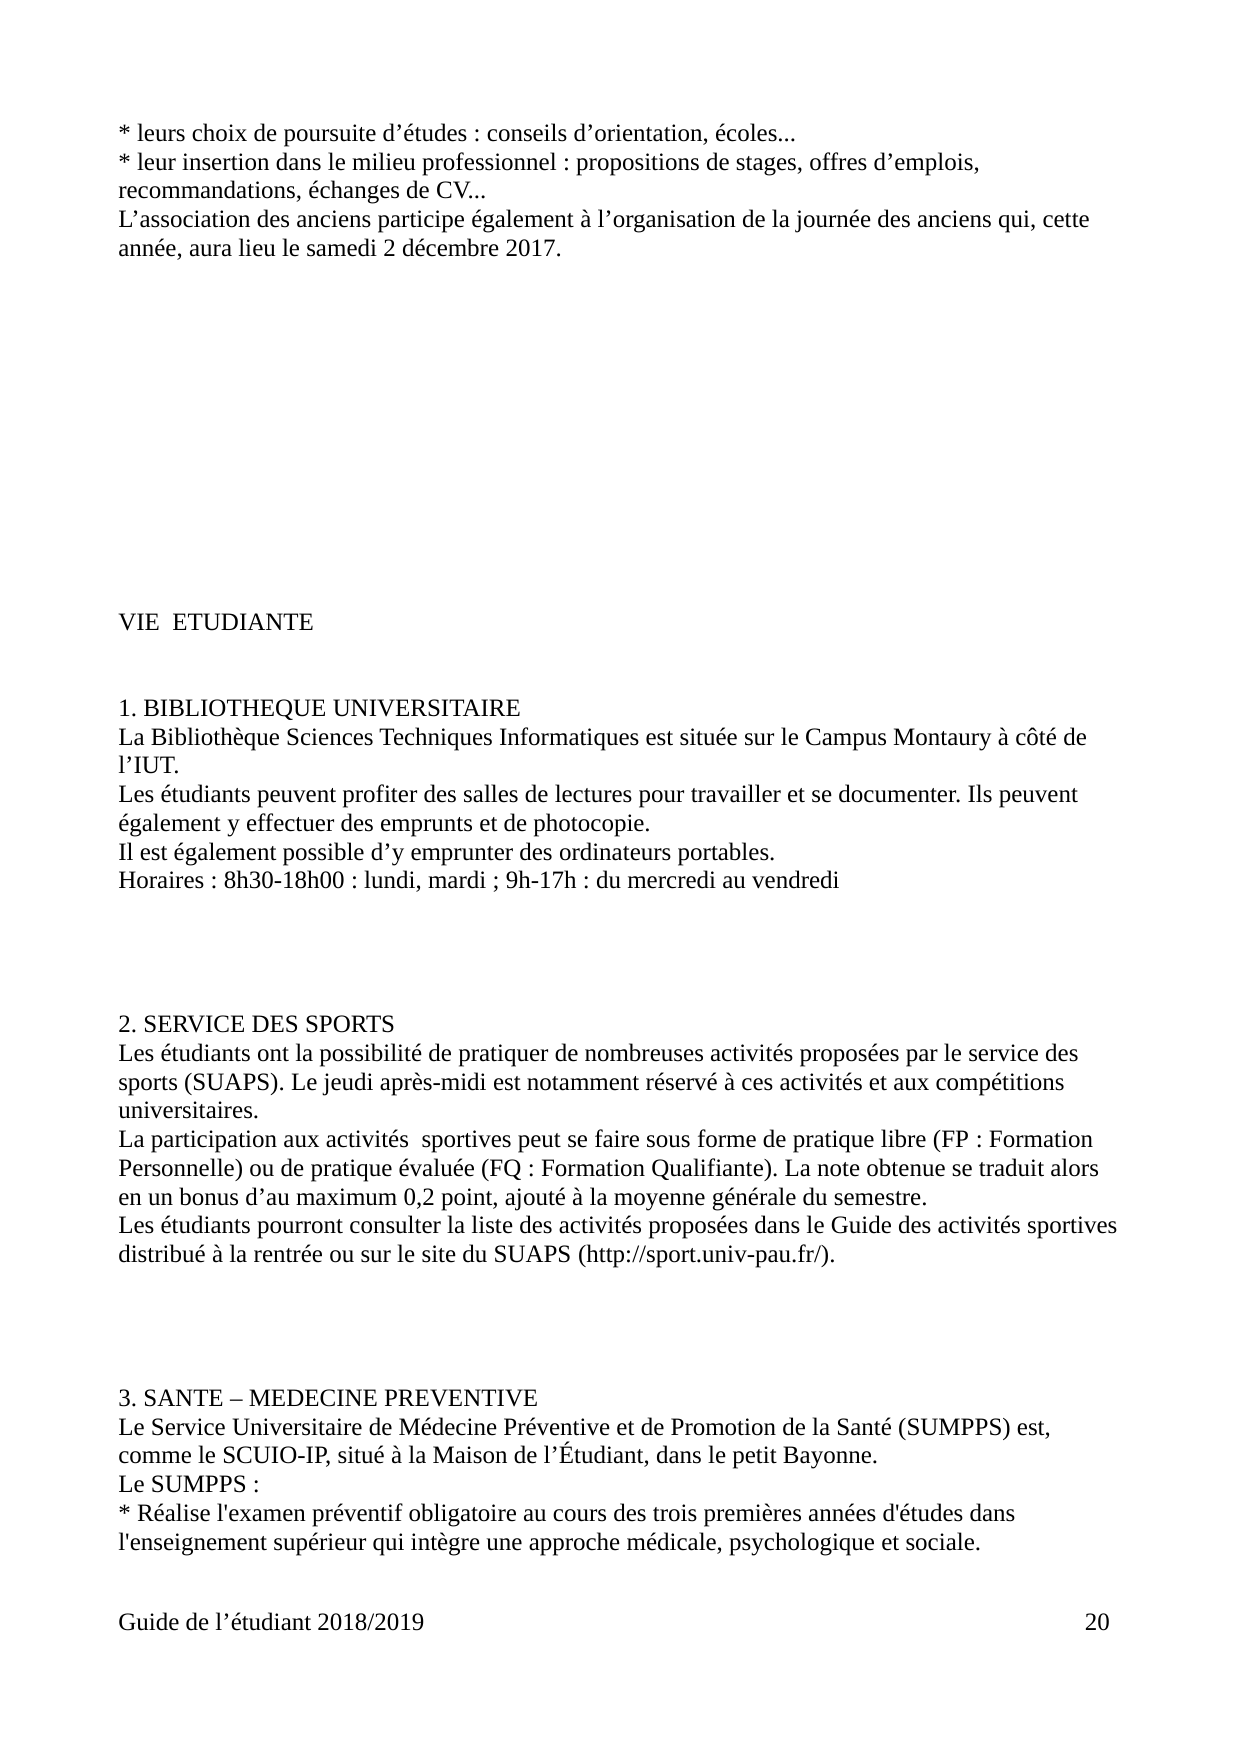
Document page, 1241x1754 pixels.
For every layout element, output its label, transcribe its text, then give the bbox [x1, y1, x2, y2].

text 3. SANTE – MEDECINE PREVENTIVE [118, 1383, 1122, 1412]
text L’association des anciens participe également à l’organisation de la journée des anciens qui, cette année, aura lieu le samedi 2 décembre 2017. [118, 204, 1122, 262]
text * leurs choix de poursuite d’études : conseils d’orientation, écoles... [118, 118, 1122, 147]
text Le SUMPPS : [118, 1469, 1122, 1498]
text Le Service Universitaire de Médecine Préventive et de Promotion de la Santé (SUMPPS) est, comme le SCUIO-IP, situé à la Maison de l’Étudiant, dans le petit Bayonne. [118, 1412, 1122, 1469]
text Il est également possible d’y emprunter des ordinateurs portables. [118, 837, 1122, 866]
text 2. SERVICE DES SPORTS [118, 1009, 1122, 1038]
text La participation aux activités sportives peut se faire sous forme de pratique libre (FP : Formation Personnelle) ou de pratique évaluée (FQ : Formation Qualifiante). La note obtenue se traduit alors en un bonus d’au maximum 0,2 point, ajouté à la moyenne générale du semestre. [118, 1124, 1122, 1211]
text * leur insertion dans le milieu professionnel : propositions de stages, offres d’emplois, recommandations, échanges de CV... [118, 147, 1122, 204]
text VIE ETUDIANTE [118, 607, 1122, 636]
text Les étudiants ont la possibilité de pratiquer de nombreuses activités proposées par le service des sports (SUAPS). Le jeudi après-midi est notamment réservé à ces activités et aux compétitions universitaires. [118, 1038, 1122, 1124]
text 1. BIBLIOTHEQUE UNIVERSITAIRE [118, 693, 1122, 722]
text Les étudiants peuvent profiter des salles de lectures pour travailler et se documenter. Ils peuvent également y effectuer des emprunts et de photocopie. [118, 779, 1122, 837]
text La Bibliothèque Sciences Techniques Informatiques est située sur le Campus Montaury à côté de l’IUT. [118, 722, 1122, 779]
text * Réalise l'examen préventif obligatoire au cours des trois premières années d'études dans l'enseignement supérieur qui intègre une approche médicale, psychologique et sociale. [118, 1498, 1122, 1556]
text Horaires : 8h30-18h00 : lundi, mardi ; 9h-17h : du mercredi au vendredi [118, 866, 1122, 894]
text Les étudiants pourront consulter la liste des activités proposées dans le Guide des activités sportives distribué à la rentrée ou sur le site du SUAPS (http://sport.univ-pau.fr/). [118, 1211, 1122, 1268]
